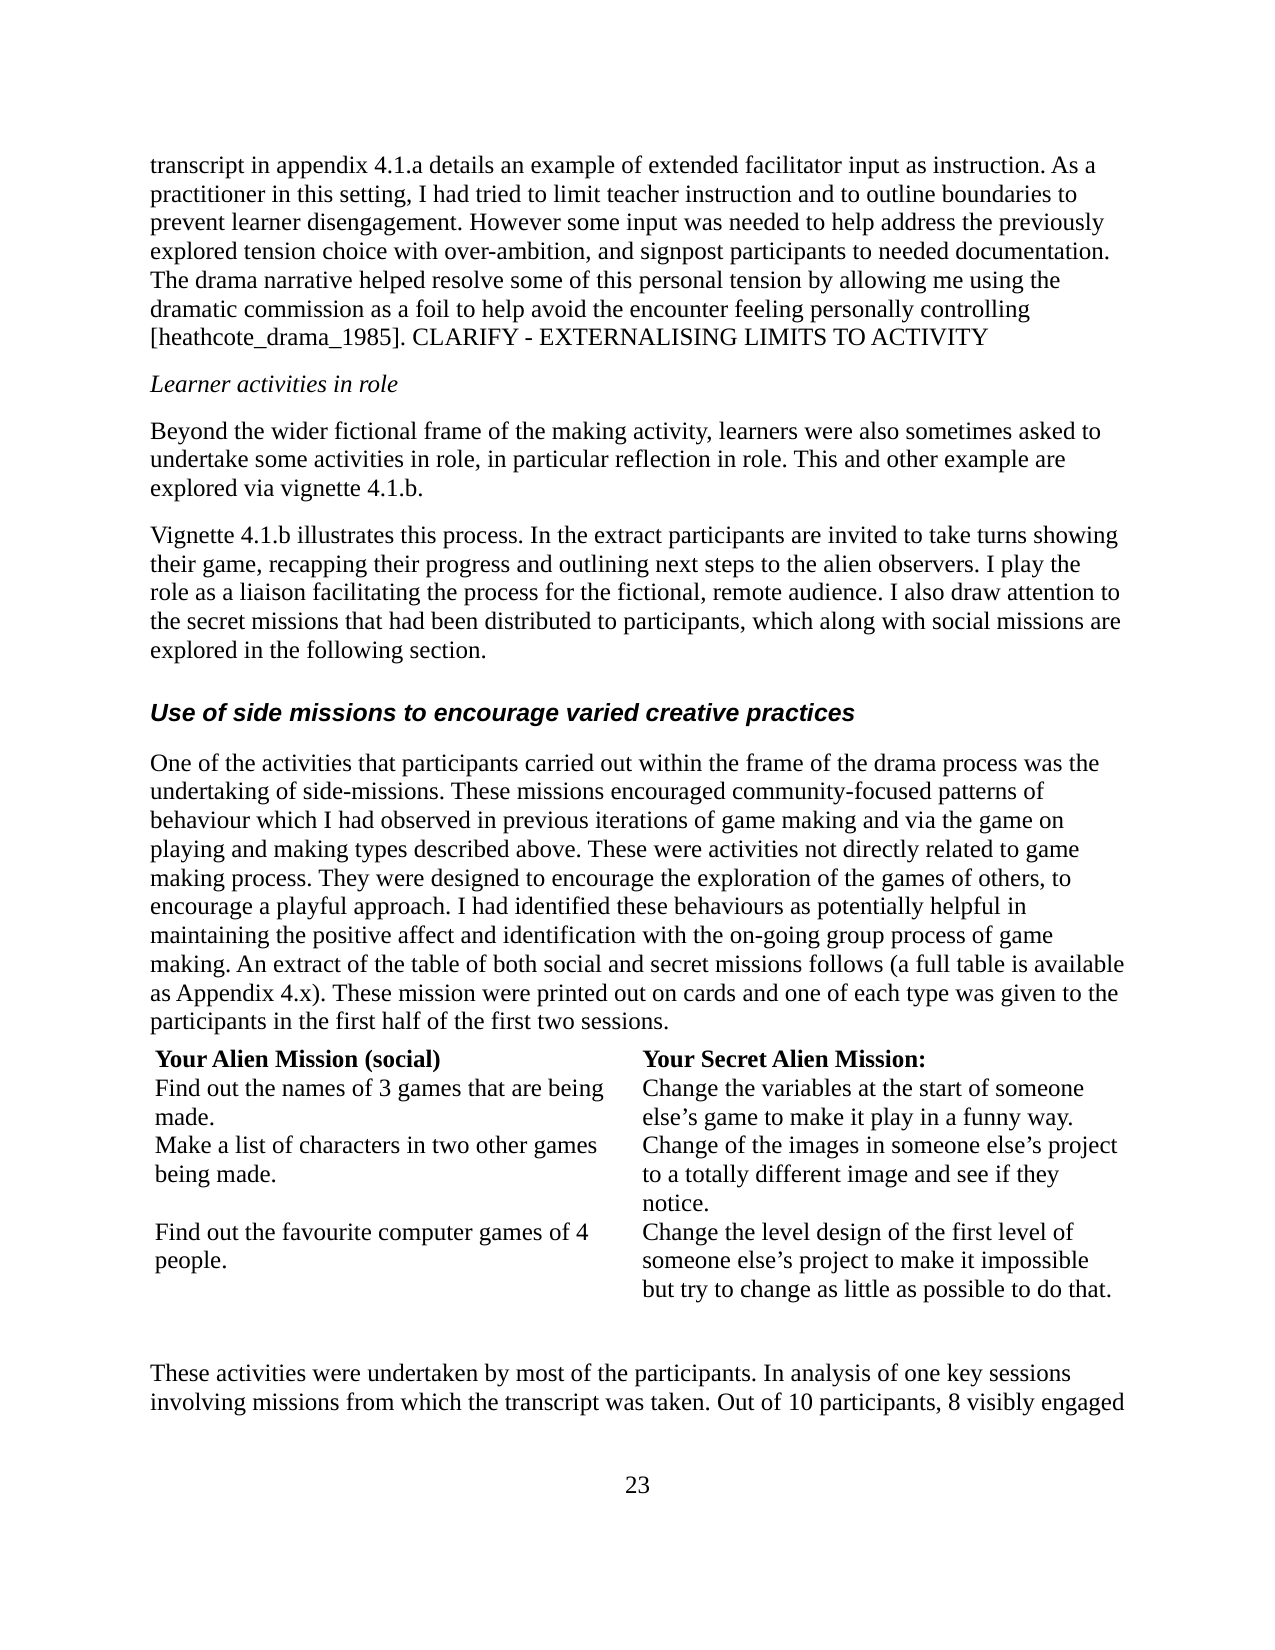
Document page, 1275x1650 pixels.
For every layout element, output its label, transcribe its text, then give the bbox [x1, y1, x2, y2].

text transcript in appendix 4.1.a details an example of extended facilitator input as instruction. As a practitioner in this setting, I had tried to limit teacher instruction and to outline boundaries to prevent learner disengagement. However some input was needed to help address the previously explored tension choice with over-ambition, and signpost participants to needed documentation. The drama narrative helped resolve some of this personal tension by allowing me using the dramatic commission as a foil to help avoid the encounter feeling personally controlling [heathcote_drama_1985]. CLARIFY - EXTERNALISING LIMITS TO ACTIVITY [150, 150, 1125, 351]
table_cell Make a list of characters in two other games being made. [150, 1130, 637, 1217]
table_cell Change the level design of the first level of someone else’s project to make it impossible but try to change as little as possible to do that. [638, 1217, 1125, 1303]
table_header Your Secret Alien Mission: [638, 1044, 1125, 1073]
text These activities were undertaken by most of the participants. In analysis of one key sessions involving missions from which the transcript was taken. Out of 10 participants, 8 visibly engaged [150, 1358, 1125, 1416]
text Vignette 4.1.b illustrates this process. In the extract participants are invited to take turns showing their game, recapping their progress and outlining next steps to the alien observers. I play the role as a liaison facilitating the process for the fictional, remote audience. I also draw attention to the secret missions that had been distributed to participants, which along with social missions are explored in the following section. [150, 520, 1125, 664]
table_header Your Alien Mission (social) [150, 1044, 637, 1073]
subtitle Use of side missions to encourage varied creative practices [150, 698, 1125, 726]
table_cell Change the variables at the start of someone else’s game to make it play in a funny way. [638, 1073, 1125, 1130]
text Learner activities in role [150, 369, 1125, 398]
table_cell Change of the images in someone else’s project to a totally different image and see if they notice. [638, 1130, 1125, 1217]
table_cell Find out the favourite computer games of 4 people. [150, 1217, 637, 1303]
text Beyond the wider fictional frame of the making activity, learners were also sometimes asked to undertake some activities in role, in particular reflection in role. This and other example are explored via vignette 4.1.b. [150, 416, 1125, 502]
text One of the activities that participants carried out within the frame of the drama process was the undertaking of side-missions. These missions encouraged community-focused patterns of behaviour which I had observed in previous iterations of game making and via the game on playing and making types described above. These were activities not directly related to game making process. They were designed to encourage the exploration of the games of others, to encourage a playful approach. I had identified these behaviours as potentially helpful in maintaining the positive affect and identification with the on-going group process of game making. An extract of the table of both social and secret missions follows (a full table is available as Appendix 4.x). These mission were printed out on cards and one of each type was given to the participants in the first half of the first two sessions. [150, 748, 1125, 1035]
table_cell Find out the names of 3 games that are being made. [150, 1073, 637, 1130]
